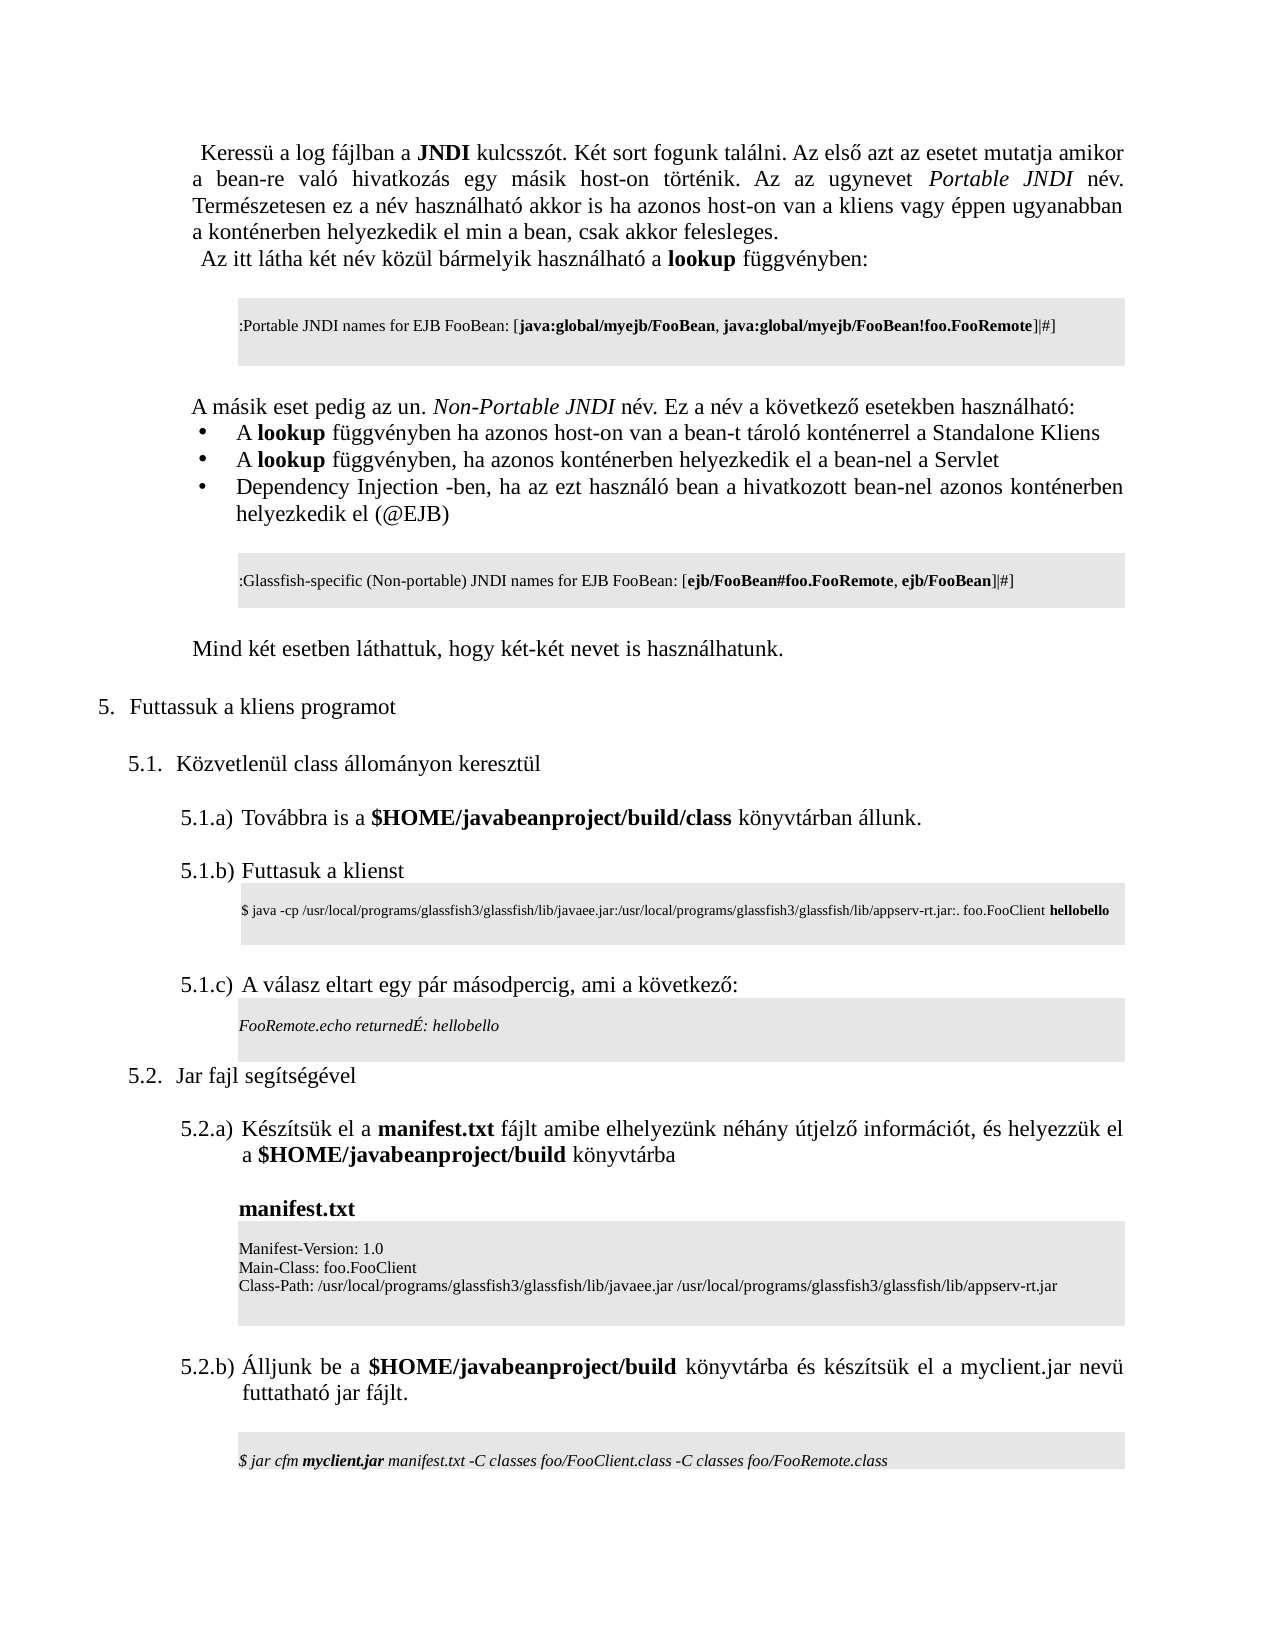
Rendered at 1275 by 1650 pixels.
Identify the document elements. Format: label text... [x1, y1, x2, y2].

list Futtasuk a klienst [174, 857, 1125, 883]
text Manifest-Version: 1.0 [238, 1239, 1125, 1258]
list Továbbra is a $HOME/javabeanproject/build/class könyvtárban állunk. [174, 803, 1125, 830]
text Mind két esetben láthattuk, hogy két-két nevet is használhatunk. [192, 635, 1125, 662]
text $ java -cp /usr/local/programs/glassfish3/glassfish/lib/javaee.jar:/usr/local/programs/glassfish3/glassfish/lib/appserv-rt.jar:. foo.FooClient hellobello [241, 902, 1125, 918]
list A lookup függvényben ha azonos host-on van a bean-t tároló konténerrel a Standalone Kliens [198, 419, 1125, 446]
text Keressü a log fájlban a JNDI kulcsszót. Két sort fogunk találni. Az első azt az esetet mutatja amikor a bean-re való hivatkozás egy másik host-on történik. Az az ugynevet Portable JNDI név. Természetesen ez a név használható akkor is ha azonos host-on van a kliens vagy éppen ugyanabban a konténerben helyezkedik el min a bean, csak akkor felesleges. [192, 138, 1125, 245]
text A másik eset pedig az un. Non-Portable JNDI név. Ez a név a következő esetekben használható: [191, 392, 1125, 419]
text :Portable JNDI names for EJB FooBean: [java:global/myejb/FooBean, java:global/myejb/FooBean!foo.FooRemote]|#] [238, 316, 1125, 335]
text :Glassfish-specific (Non-portable) JNDI names for EJB FooBean: [ejb/FooBean#foo.FooRemote, ejb/FooBean]|#] [238, 571, 1125, 590]
text manifest.txt [238, 1194, 1125, 1221]
text $ jar cfm myclient.jar manifest.txt -C classes foo/FooClient.class -C classes foo/FooRemote.class [238, 1451, 1125, 1469]
list Futtassuk a kliens programot [92, 693, 1125, 719]
list Dependency Injection -ben, ha az ezt használó bean a hivatkozott bean-nel azonos konténerben helyezkedik el (@EJB) [198, 473, 1125, 526]
list Jar fajl segítségével [122, 1062, 1125, 1088]
list Közvetlenül class állományon keresztül [122, 750, 1125, 777]
text Az itt látha két név közül bármelyik használható a lookup függvényben: [192, 245, 1125, 271]
text FooRemote.echo returnedÉ: hellobello [238, 1016, 1125, 1035]
list A lookup függvényben, ha azonos konténerben helyezkedik el a bean-nel a Servlet [198, 446, 1125, 473]
list Készítsük el a manifest.txt fájlt amibe elhelyezünk néhány útjelző információt, és helyezzük el a $HOME/javabeanproject/build könyvtárba [174, 1115, 1125, 1168]
text Class-Path: /usr/local/programs/glassfish3/glassfish/lib/javaee.jar /usr/local/programs/glassfish3/glassfish/lib/appserv-rt.jar [238, 1277, 1125, 1295]
list Álljunk be a $HOME/javabeanproject/build könyvtárba és készítsük el a myclient.jar nevü futtatható jar fájlt. [174, 1353, 1125, 1406]
text Main-Class: foo.FooClient [238, 1258, 1125, 1277]
list A válasz eltart egy pár másodpercig, ami a következő: [174, 971, 1125, 998]
